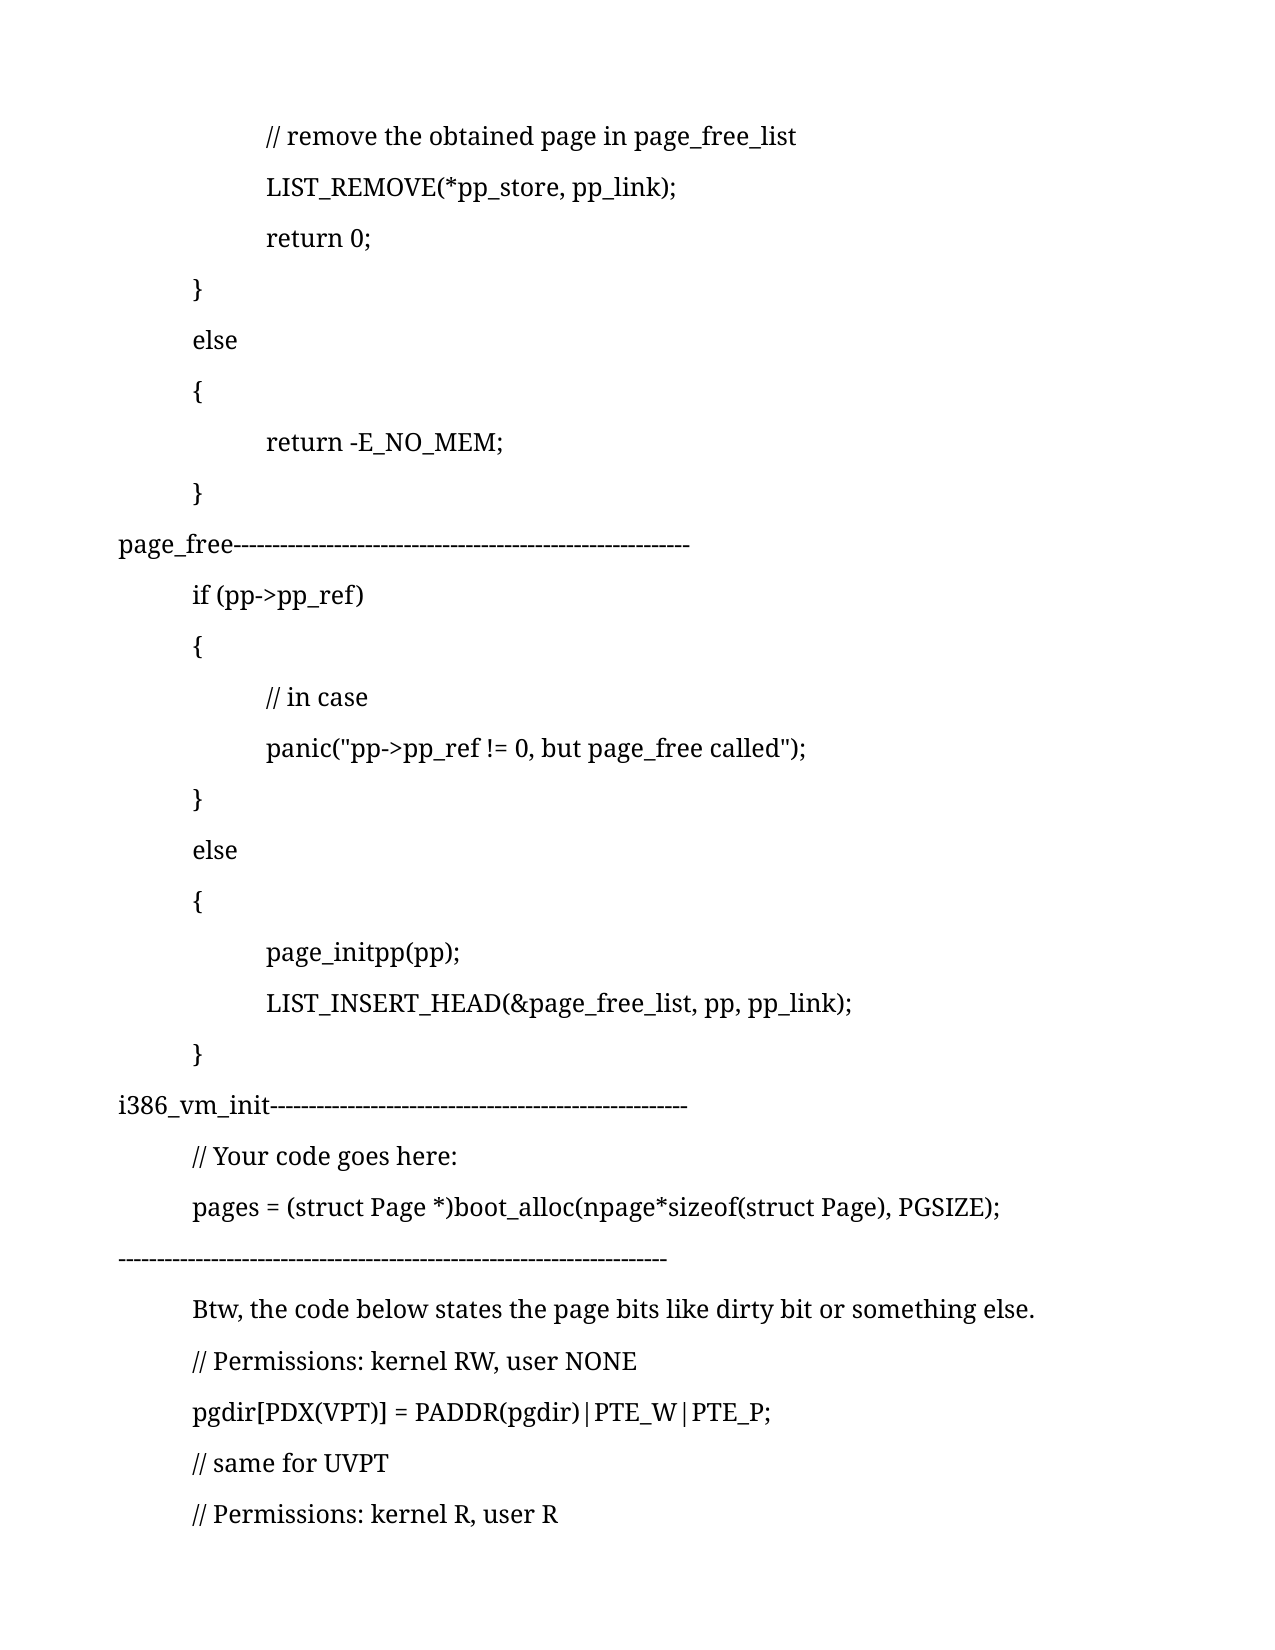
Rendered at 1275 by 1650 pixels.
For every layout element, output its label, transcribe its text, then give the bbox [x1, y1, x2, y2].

text return -E_NO_MEM; [118, 424, 1157, 458]
text } [118, 271, 1157, 305]
text { [118, 884, 1157, 918]
text } i386_vm_init------------------------------------------------------ // Your code goes here: [118, 1037, 1157, 1173]
text pages = (struct Page *)boot_alloc(npage*sizeof(struct Page), PGSIZE); ----------------------------------------------------------------------- Btw, the code below states the page bits like dirty bit or something else. // Permissions: kernel RW, user NONE [118, 1190, 1157, 1377]
text // Permissions: kernel R, user R [118, 1496, 1157, 1530]
text else [118, 833, 1157, 867]
text page_initpp(pp); [118, 935, 1157, 969]
text panic("pp->pp_ref != 0, but page_free called"); [118, 731, 1157, 765]
text LIST_INSERT_HEAD(&page_free_list, pp, pp_link); [118, 986, 1157, 1020]
text pgdir[PDX(VPT)] = PADDR(pgdir)|PTE_W|PTE_P; [118, 1394, 1157, 1428]
text { [118, 628, 1157, 663]
text // same for UVPT [118, 1445, 1157, 1479]
text // in case [118, 679, 1157, 714]
text } [118, 782, 1157, 816]
text return 0; [118, 220, 1157, 254]
text } page_free----------------------------------------------------------- if (pp->pp_ref) [118, 475, 1157, 612]
text LIST_REMOVE(*pp_store, pp_link); [118, 169, 1157, 203]
text else [118, 322, 1157, 356]
text { [118, 373, 1157, 407]
text // remove the obtained page in page_free_list [118, 118, 1157, 152]
